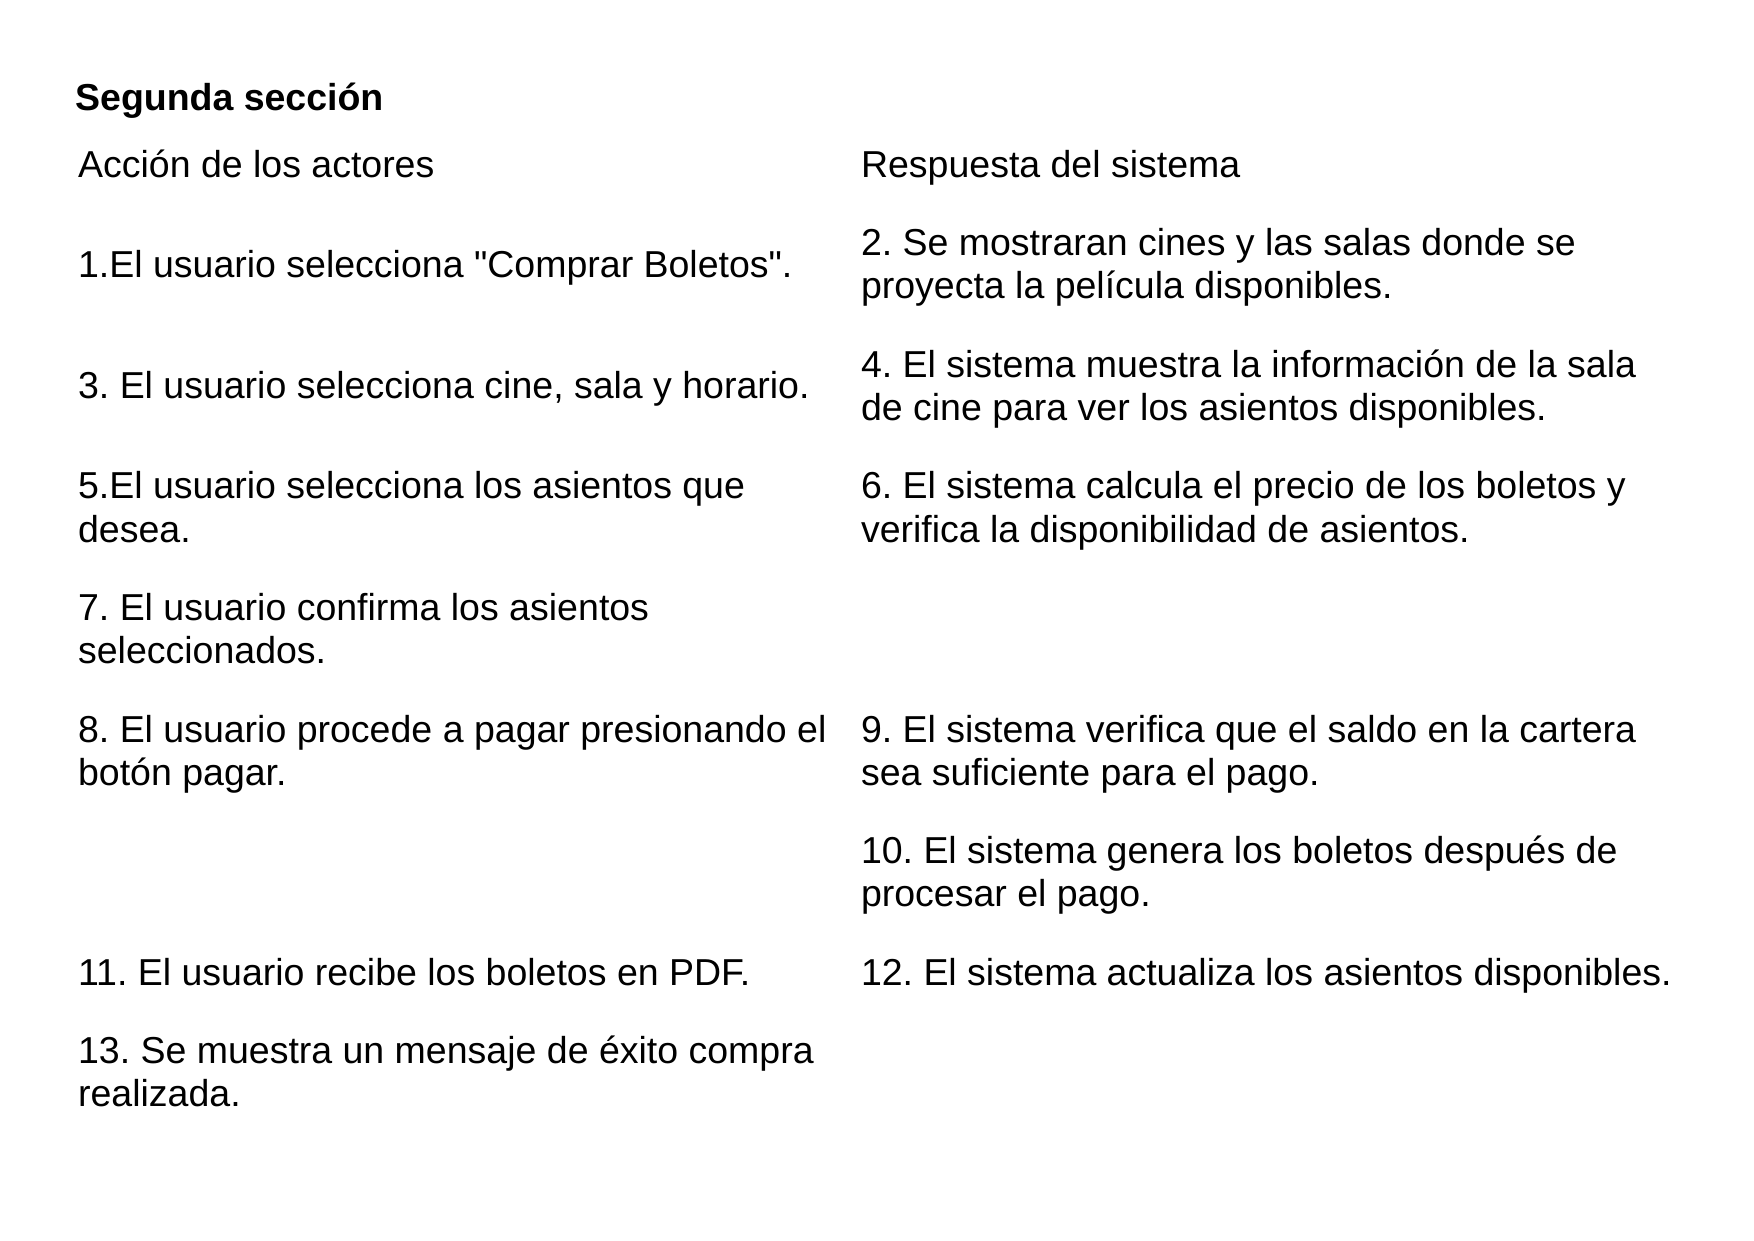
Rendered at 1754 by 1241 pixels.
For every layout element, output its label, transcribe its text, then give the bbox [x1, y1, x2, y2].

table_cell 7. El usuario confirma los asientos seleccionados. [75, 582, 858, 704]
table_header Acción de los actores [75, 139, 858, 218]
table_cell 12. El sistema actualiza los asientos disponibles. [858, 947, 1679, 1025]
table_cell 13. Se muestra un mensaje de éxito compra realizada. [75, 1025, 858, 1147]
table_cell 10. El sistema genera los boletos después de procesar el pago. [858, 825, 1679, 947]
table_header Respuesta del sistema [858, 139, 1679, 218]
table_cell 8. El usuario procede a pagar presionando el botón pagar. [75, 704, 858, 825]
table_cell [858, 1025, 1679, 1147]
table_cell 2. Se mostraran cines y las salas donde se proyecta la película disponibles. [858, 218, 1679, 339]
text Segunda sección [75, 75, 1679, 118]
table_cell 4. El sistema muestra la información de la sala de cine para ver los asientos disponibles. [858, 339, 1679, 461]
table_cell 6. El sistema calcula el precio de los boletos y verifica la disponibilidad de asientos. [858, 461, 1679, 582]
table_cell [858, 582, 1679, 704]
table_cell 9. El sistema verifica que el saldo en la cartera sea suficiente para el pago. [858, 704, 1679, 825]
table_cell [75, 825, 858, 947]
table_cell 3. El usuario selecciona cine, sala y horario. [75, 339, 858, 461]
table_cell 11. El usuario recibe los boletos en PDF. [75, 947, 858, 1025]
table_cell 1.El usuario selecciona "Comprar Boletos". [75, 218, 858, 339]
table_cell 5.El usuario selecciona los asientos que desea. [75, 461, 858, 582]
